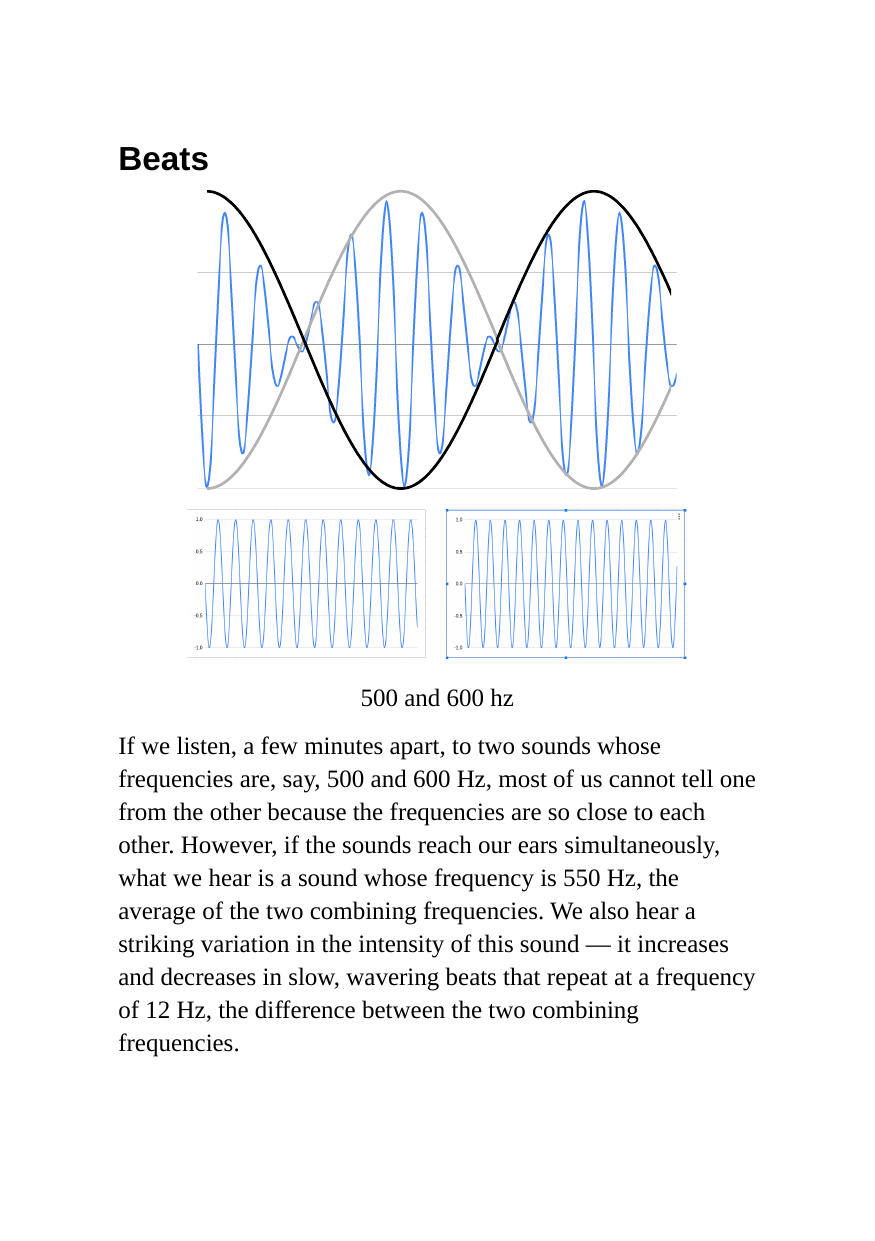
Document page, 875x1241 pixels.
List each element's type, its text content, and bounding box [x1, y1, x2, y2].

picture [445, 508, 688, 659]
text 500 and 600 hz [118, 683, 756, 712]
picture [187, 508, 427, 659]
picture [426, 200, 569, 333]
picture [500, 200, 677, 489]
picture [232, 200, 376, 334]
picture [306, 200, 495, 487]
picture [196, 200, 301, 489]
picture [411, 347, 583, 489]
picture [218, 346, 390, 489]
text If we listen, a few minutes apart, to two sounds whose frequencies are, say, 500 and 600 Hz, most of us cannot tell one from the other because the frequencies are so close to each other. However, if the sounds reach our ears simultaneously, what we hear is a sound whose frequency is 550 Hz, the average of the two combining frequencies. We also hear a striking variation in the intensity of this sound — it increases and decreases in slow, wavering beats that repeat at a frequency of 12 Hz, the difference between the two combining frequencies. [118, 731, 756, 1057]
subtitle Beats [118, 139, 756, 177]
